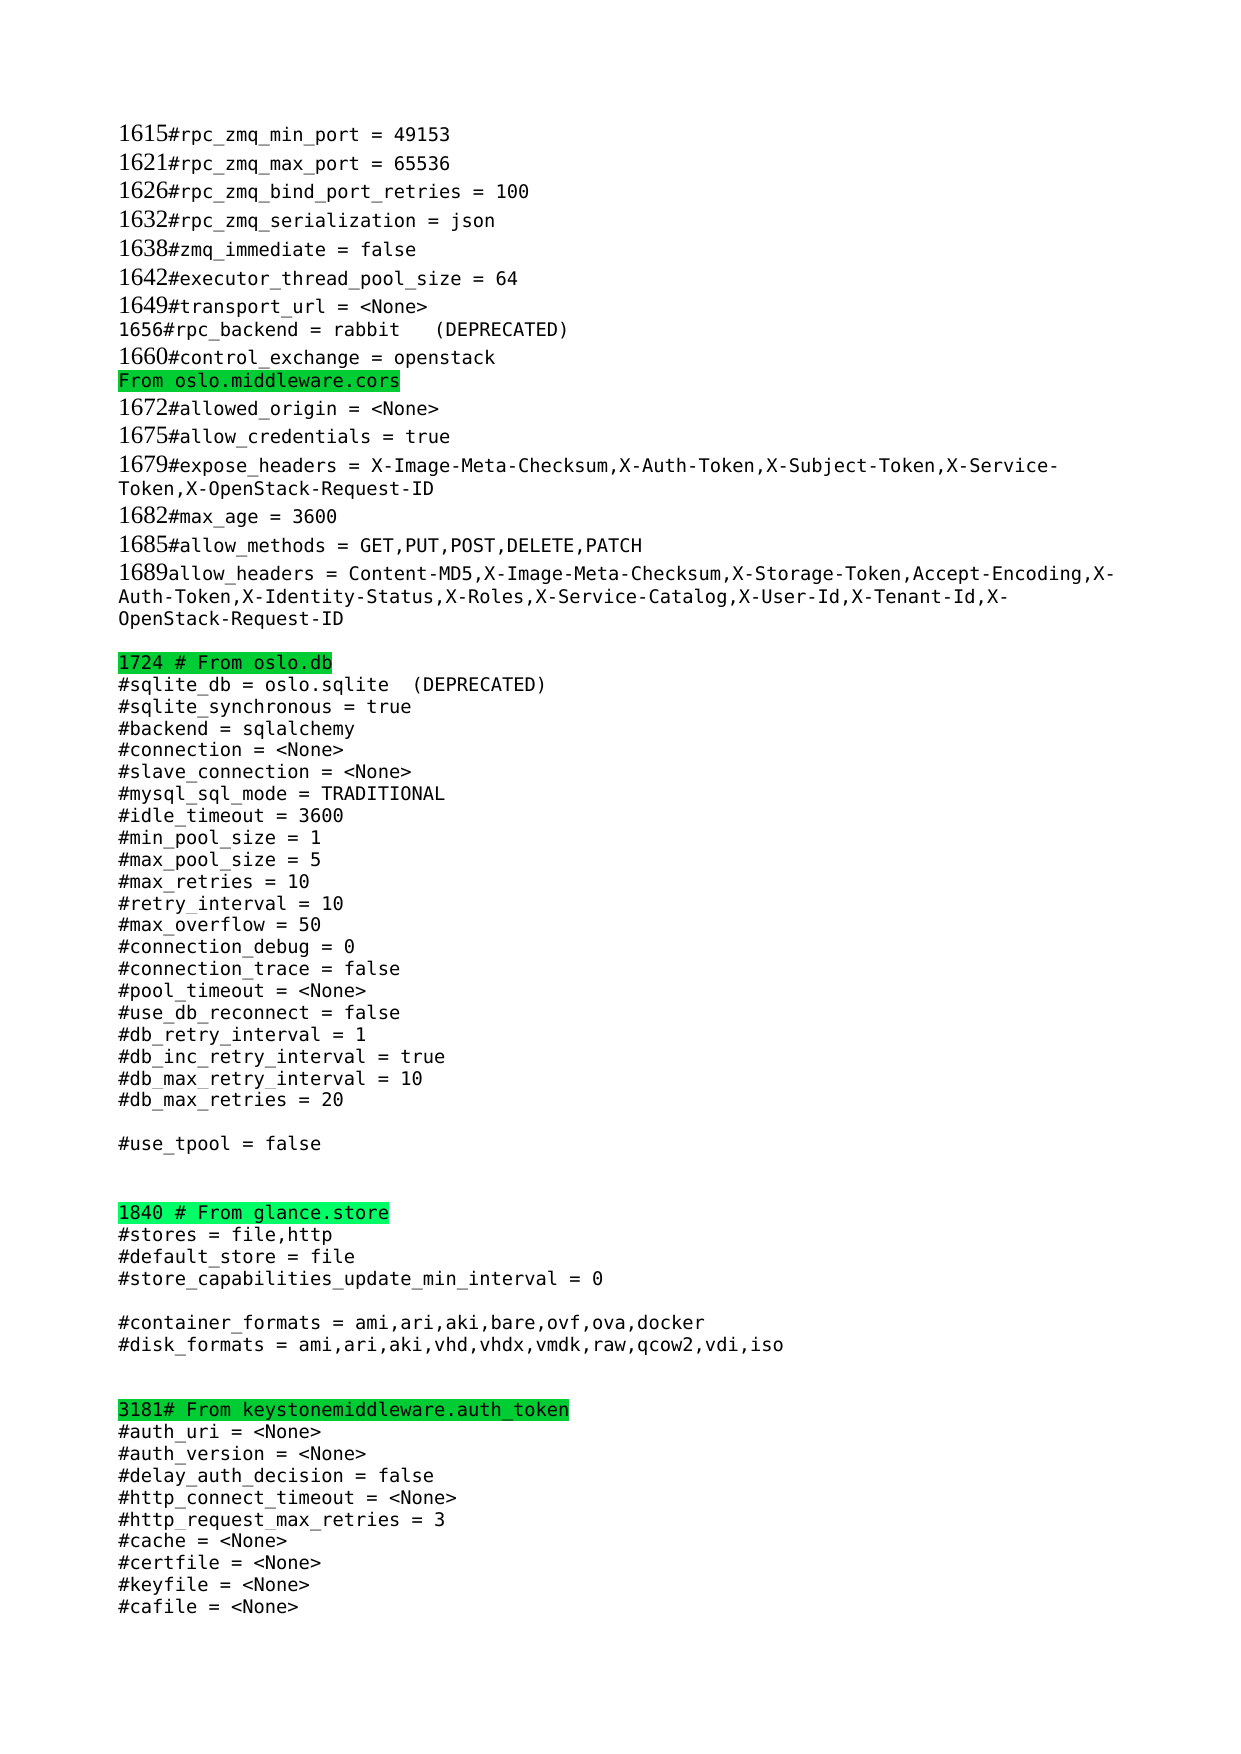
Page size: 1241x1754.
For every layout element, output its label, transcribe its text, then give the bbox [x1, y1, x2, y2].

text #default_store = file [118, 1246, 1122, 1268]
text 1682#max_age = 3600 [118, 500, 1122, 529]
text 1660#control_exchange = openstack [118, 341, 1122, 370]
text 1621#rpc_zmq_max_port = 65536 [118, 147, 1122, 176]
text #slave_connection = <None> [118, 761, 1122, 783]
text 1685#allow_methods = GET,PUT,POST,DELETE,PATCH [118, 529, 1122, 557]
text #http_request_max_retries = 3 [118, 1508, 1122, 1530]
text From oslo.middleware.cors [118, 370, 1122, 392]
text #idle_timeout = 3600 [118, 805, 1122, 827]
text #disk_formats = ami,ari,aki,vhd,vhdx,vmdk,raw,qcow2,vdi,iso [118, 1333, 1122, 1355]
text 1679#expose_headers = X-Image-Meta-Checksum,X-Auth-Token,X-Subject-Token,X-Service-Token,X-OpenStack-Request-ID [118, 449, 1122, 500]
text 1638#zmq_immediate = false [118, 233, 1122, 262]
text #container_formats = ami,ari,aki,bare,ovf,ova,docker [118, 1312, 1122, 1333]
text 1656#rpc_backend = rabbit (DEPRECATED) [118, 319, 1122, 341]
text #use_tpool = false [118, 1133, 1122, 1155]
text 1642#executor_thread_pool_size = 64 [118, 262, 1122, 291]
text #db_inc_retry_interval = true [118, 1046, 1122, 1067]
text 1626#rpc_zmq_bind_port_retries = 100 [118, 176, 1122, 204]
text 1840 # From glance.store [118, 1202, 1122, 1224]
text #delay_auth_decision = false [118, 1465, 1122, 1487]
text #auth_uri = <None> [118, 1421, 1122, 1443]
text #http_connect_timeout = <None> [118, 1487, 1122, 1508]
text #pool_timeout = <None> [118, 980, 1122, 1002]
text #sqlite_db = oslo.sqlite (DEPRECATED) [118, 674, 1122, 696]
text 1649#transport_url = <None> [118, 291, 1122, 319]
text #stores = file,http [118, 1224, 1122, 1246]
text #sqlite_synchronous = true [118, 696, 1122, 717]
text 1632#rpc_zmq_serialization = json [118, 204, 1122, 233]
text 1724 # From oslo.db [118, 652, 1122, 674]
text #db_retry_interval = 1 [118, 1024, 1122, 1046]
text #connection = <None> [118, 739, 1122, 761]
text 1689allow_headers = Content-MD5,X-Image-Meta-Checksum,X-Storage-Token,Accept-Encoding,X-Auth-Token,X-Identity-Status,X-Roles,X-Service-Catalog,X-User-Id,X-Tenant-Id,X-OpenStack-Request-ID [118, 557, 1122, 630]
text 1675#allow_credentials = true [118, 421, 1122, 449]
text #auth_version = <None> [118, 1443, 1122, 1465]
text #connection_trace = false [118, 958, 1122, 980]
text #cafile = <None> [118, 1596, 1122, 1618]
text #db_max_retries = 20 [118, 1089, 1122, 1111]
text #cache = <None> [118, 1530, 1122, 1552]
text #retry_interval = 10 [118, 892, 1122, 914]
text #max_pool_size = 5 [118, 849, 1122, 871]
text 1615#rpc_zmq_min_port = 49153 [118, 118, 1122, 147]
text #connection_debug = 0 [118, 936, 1122, 958]
text #mysql_sql_mode = TRADITIONAL [118, 783, 1122, 805]
text 3181# From keystonemiddleware.auth_token [118, 1399, 1122, 1421]
text #backend = sqlalchemy [118, 717, 1122, 739]
text #store_capabilities_update_min_interval = 0 [118, 1268, 1122, 1290]
text #max_overflow = 50 [118, 914, 1122, 936]
text #max_retries = 10 [118, 871, 1122, 892]
text #certfile = <None> [118, 1552, 1122, 1574]
text #use_db_reconnect = false [118, 1002, 1122, 1024]
text #keyfile = <None> [118, 1574, 1122, 1596]
text #db_max_retry_interval = 10 [118, 1067, 1122, 1089]
text #min_pool_size = 1 [118, 827, 1122, 849]
text 1672#allowed_origin = <None> [118, 392, 1122, 421]
